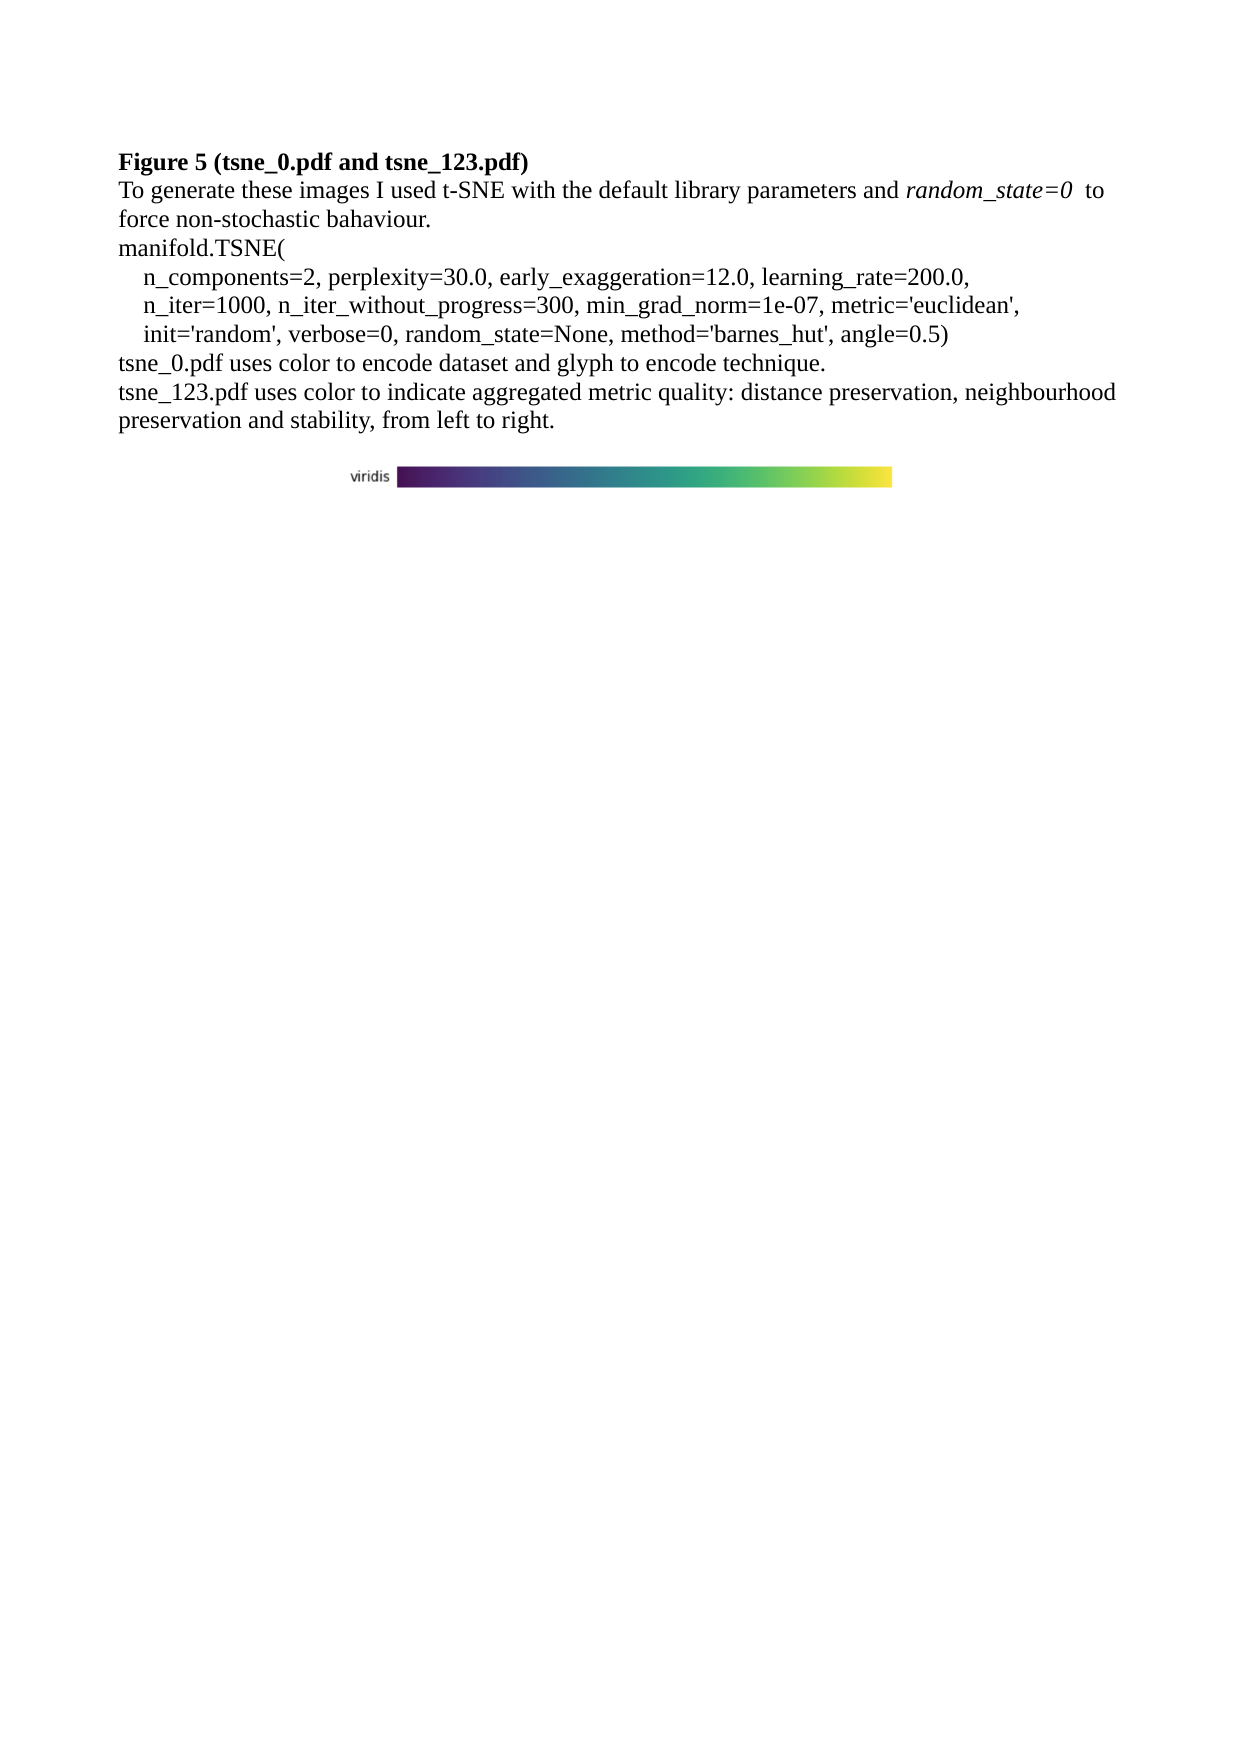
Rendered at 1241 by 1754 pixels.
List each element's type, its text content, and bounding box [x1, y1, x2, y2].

text init='random', verbose=0, random_state=None, method='barnes_hut', angle=0.5) [118, 319, 1122, 348]
text tsne_123.pdf uses color to indicate aggregated metric quality: distance preservation, neighbourhood preservation and stability, from left to right. [118, 377, 1122, 434]
text tsne_0.pdf uses color to encode dataset and glyph to encode technique. [118, 348, 1122, 377]
picture [344, 463, 897, 490]
text To generate these images I used t-SNE with the default library parameters and random_state=0 to force non-stochastic bahaviour. [118, 176, 1122, 233]
text Figure 5 (tsne_0.pdf and tsne_123.pdf) [118, 147, 1122, 176]
text n_components=2, perplexity=30.0, early_exaggeration=12.0, learning_rate=200.0, [118, 262, 1122, 291]
text n_iter=1000, n_iter_without_progress=300, min_grad_norm=1e-07, metric='euclidean', [118, 291, 1122, 319]
text manifold.TSNE( [118, 233, 1122, 262]
